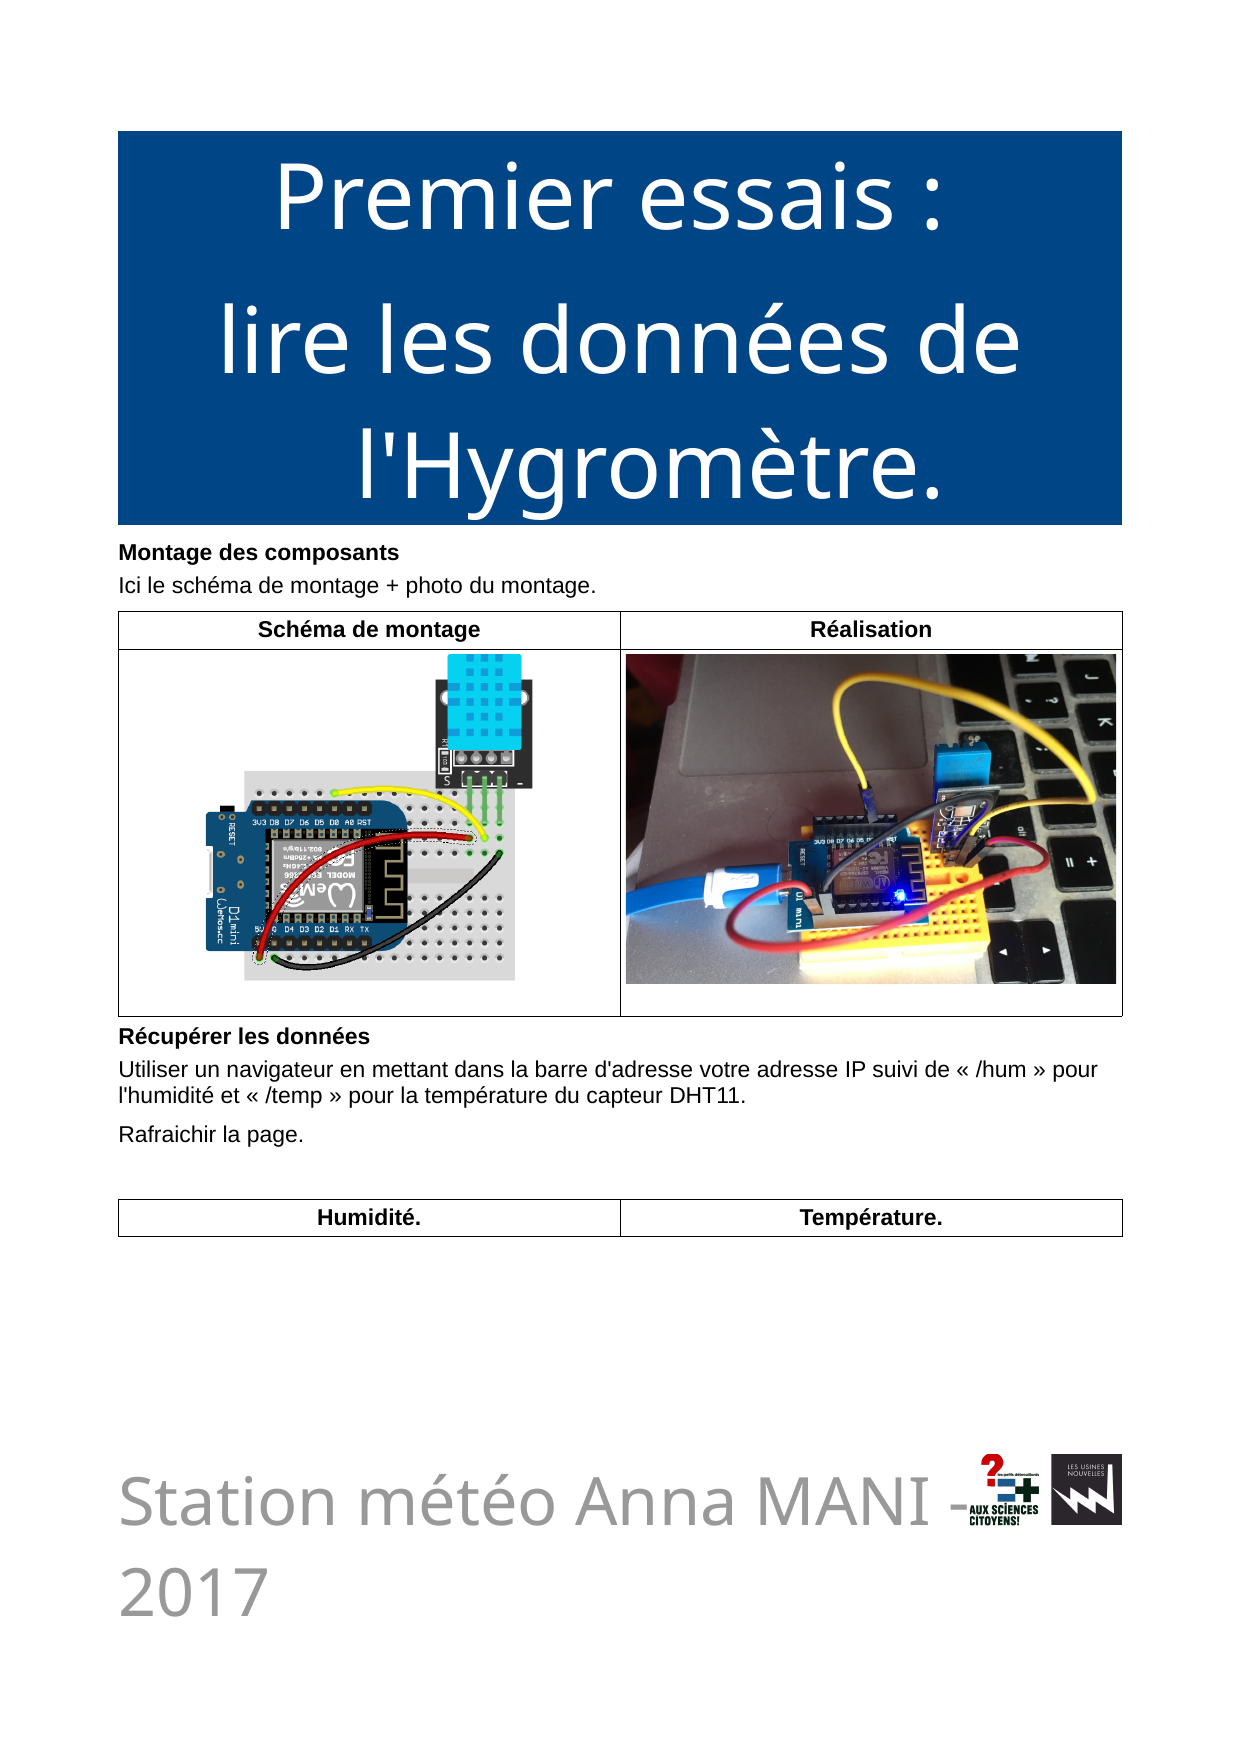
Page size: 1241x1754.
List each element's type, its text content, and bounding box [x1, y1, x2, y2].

table_header Réalisation [621, 612, 1122, 648]
subtitle Montage des composants [118, 539, 1122, 565]
subtitle Récupérer les données [118, 1023, 1122, 1049]
picture [969, 1454, 1039, 1526]
table_header Humidité. [119, 1200, 620, 1236]
picture [1051, 1454, 1122, 1525]
subtitle Premier essais : [118, 131, 1122, 256]
table_header Schéma de montage [119, 612, 620, 648]
text Ici le schéma de montage + photo du montage. [118, 572, 1122, 598]
subtitle lire les données de l'Hygromètre. [118, 276, 1122, 525]
picture [205, 654, 533, 981]
text Utiliser un navigateur en mettant dans la barre d'adresse votre adresse IP suivi de « /hum » pour l'humidité et « /temp » pour la température du capteur DHT11. [118, 1056, 1122, 1108]
text Rafraichir la page. [118, 1121, 1122, 1147]
picture [625, 654, 1117, 984]
table_cell [621, 650, 1122, 983]
table_cell [119, 650, 620, 1016]
table_cell [621, 984, 1122, 1016]
table_header Température. [621, 1200, 1122, 1236]
